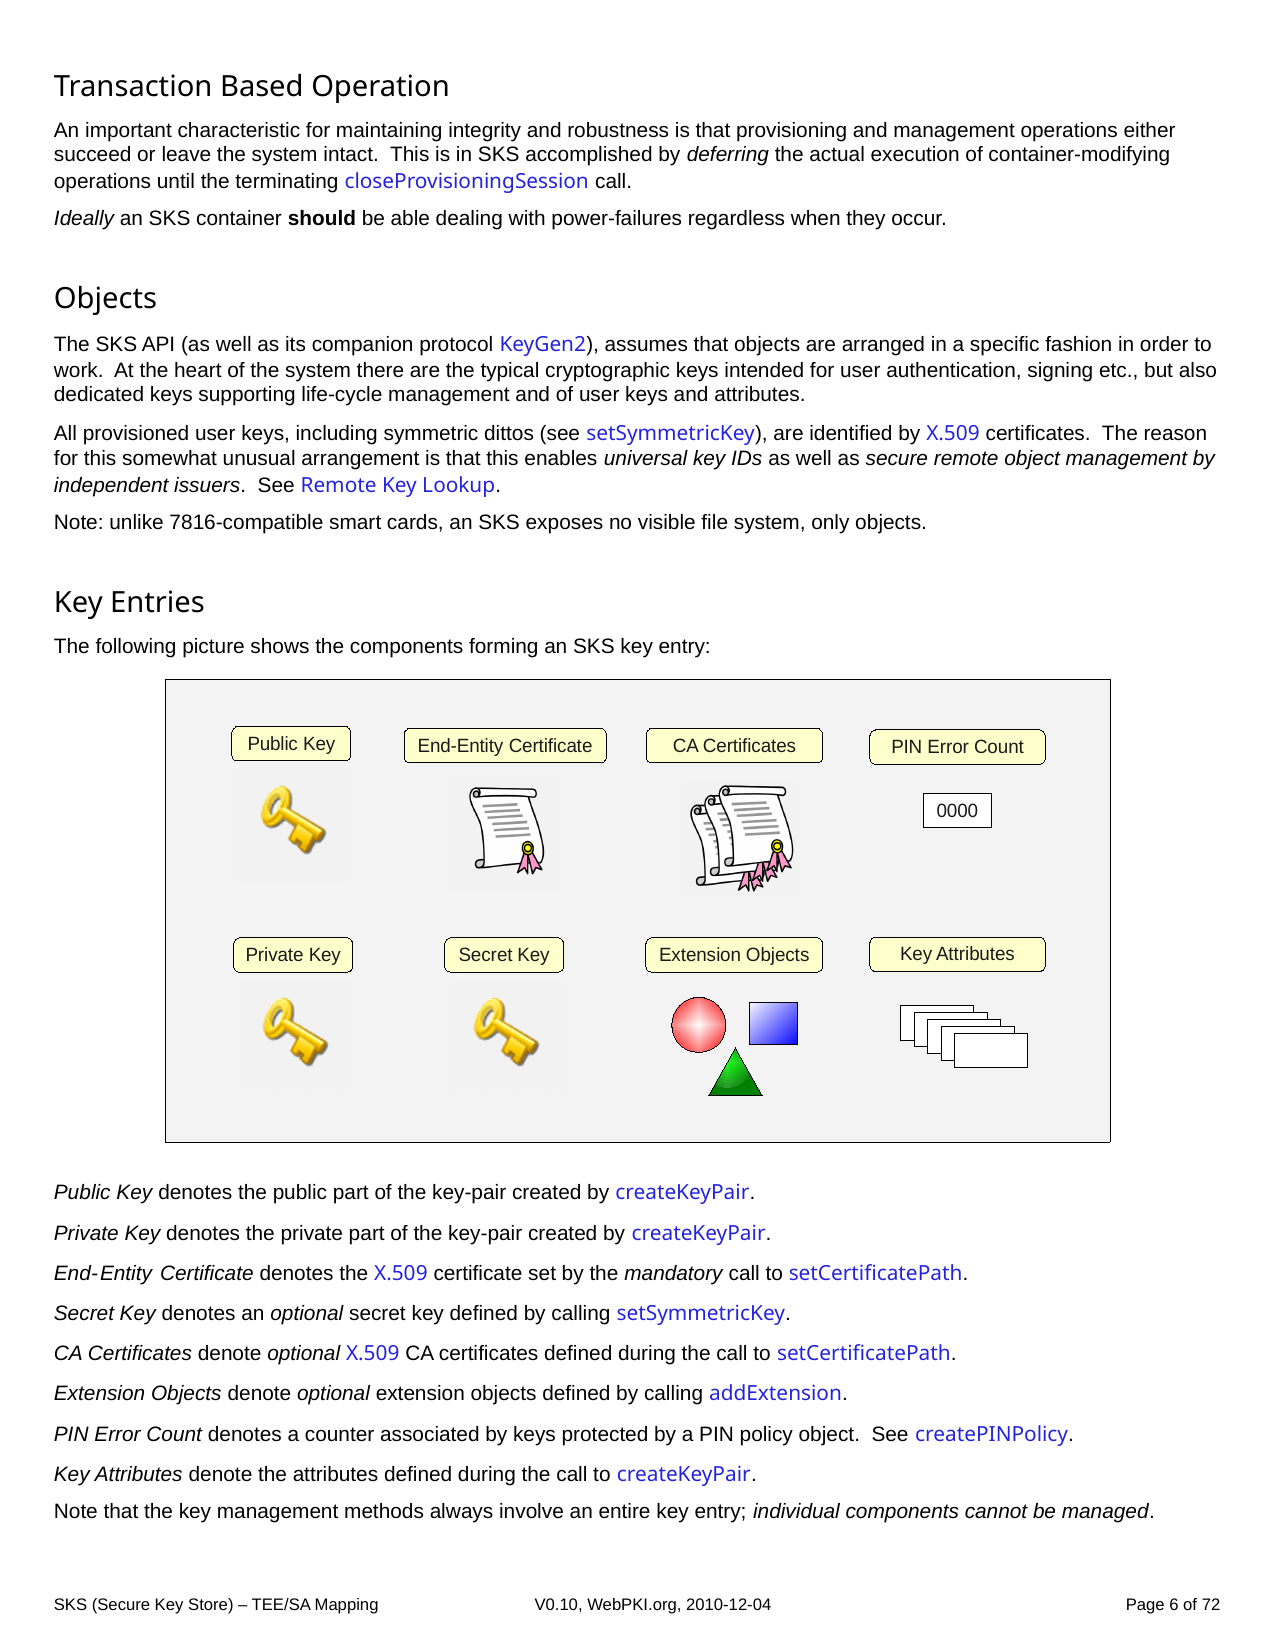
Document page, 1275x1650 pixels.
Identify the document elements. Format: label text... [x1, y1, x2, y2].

text Note that the key management methods always involve an entire key entry; individual components cannot be managed. [54, 1499, 1221, 1523]
text The SKS API (as well as its companion protocol KeyGen2), assumes that objects are arranged in a specific fashion in order to work. At the heart of the system there are the typical cryptographic keys intended for user authentication, signing etc., but also dedicated keys supporting life-cycle management and of user keys and attributes. [54, 329, 1221, 406]
text Key Attributes denote the attributes defined during the call to createKeyPair. [54, 1459, 1221, 1487]
text Extension Objects denote optional extension objects defined by calling addExtension. [54, 1378, 1221, 1407]
text An important characteristic for maintaining integrity and robustness is that provisioning and management operations either succeed or leave the system intact. This is in SKS accomplished by deferring the actual execution of container-modifying operations until the terminating closeProvisioningSession call. [54, 118, 1221, 194]
subtitle Objects [54, 277, 1221, 317]
subtitle Transaction Based Operation [54, 66, 1221, 105]
text Public Key denotes the public part of the key-pair created by createKeyPair. [54, 1177, 1221, 1206]
text Note: unlike 7816-compatible smart cards, an SKS exposes no visible file system, only objects. [54, 510, 1221, 534]
subtitle Key Entries [54, 582, 1221, 621]
text The following picture shows the components forming an SKS key entry: [54, 634, 1221, 1166]
text PIN Error Count denotes a counter associated by keys protected by a PIN policy object. See createPINPolicy. [54, 1419, 1221, 1447]
text CA Certificates denote optional X.509 CA certificates defined during the call to setCertificatePath. [54, 1338, 1221, 1367]
text Ideally an SKS container should be able dealing with power-failures regardless when they occur. [54, 206, 1221, 230]
text End‑Entity Certificate denotes the X.509 certificate set by the mandatory call to setCertificatePath. [54, 1258, 1221, 1286]
text Private Key denotes the private part of the key-pair created by createKeyPair. [54, 1218, 1221, 1246]
text Secret Key denotes an optional secret key defined by calling setSymmetricKey. [54, 1298, 1221, 1327]
text All provisioned user keys, including symmetric dittos (see setSymmetricKey), are identified by X.509 certificates. The reason for this somewhat unusual arrangement is that this enables universal key IDs as well as secure remote object management by independent issuers. See Remote Key Lookup. [54, 418, 1221, 498]
